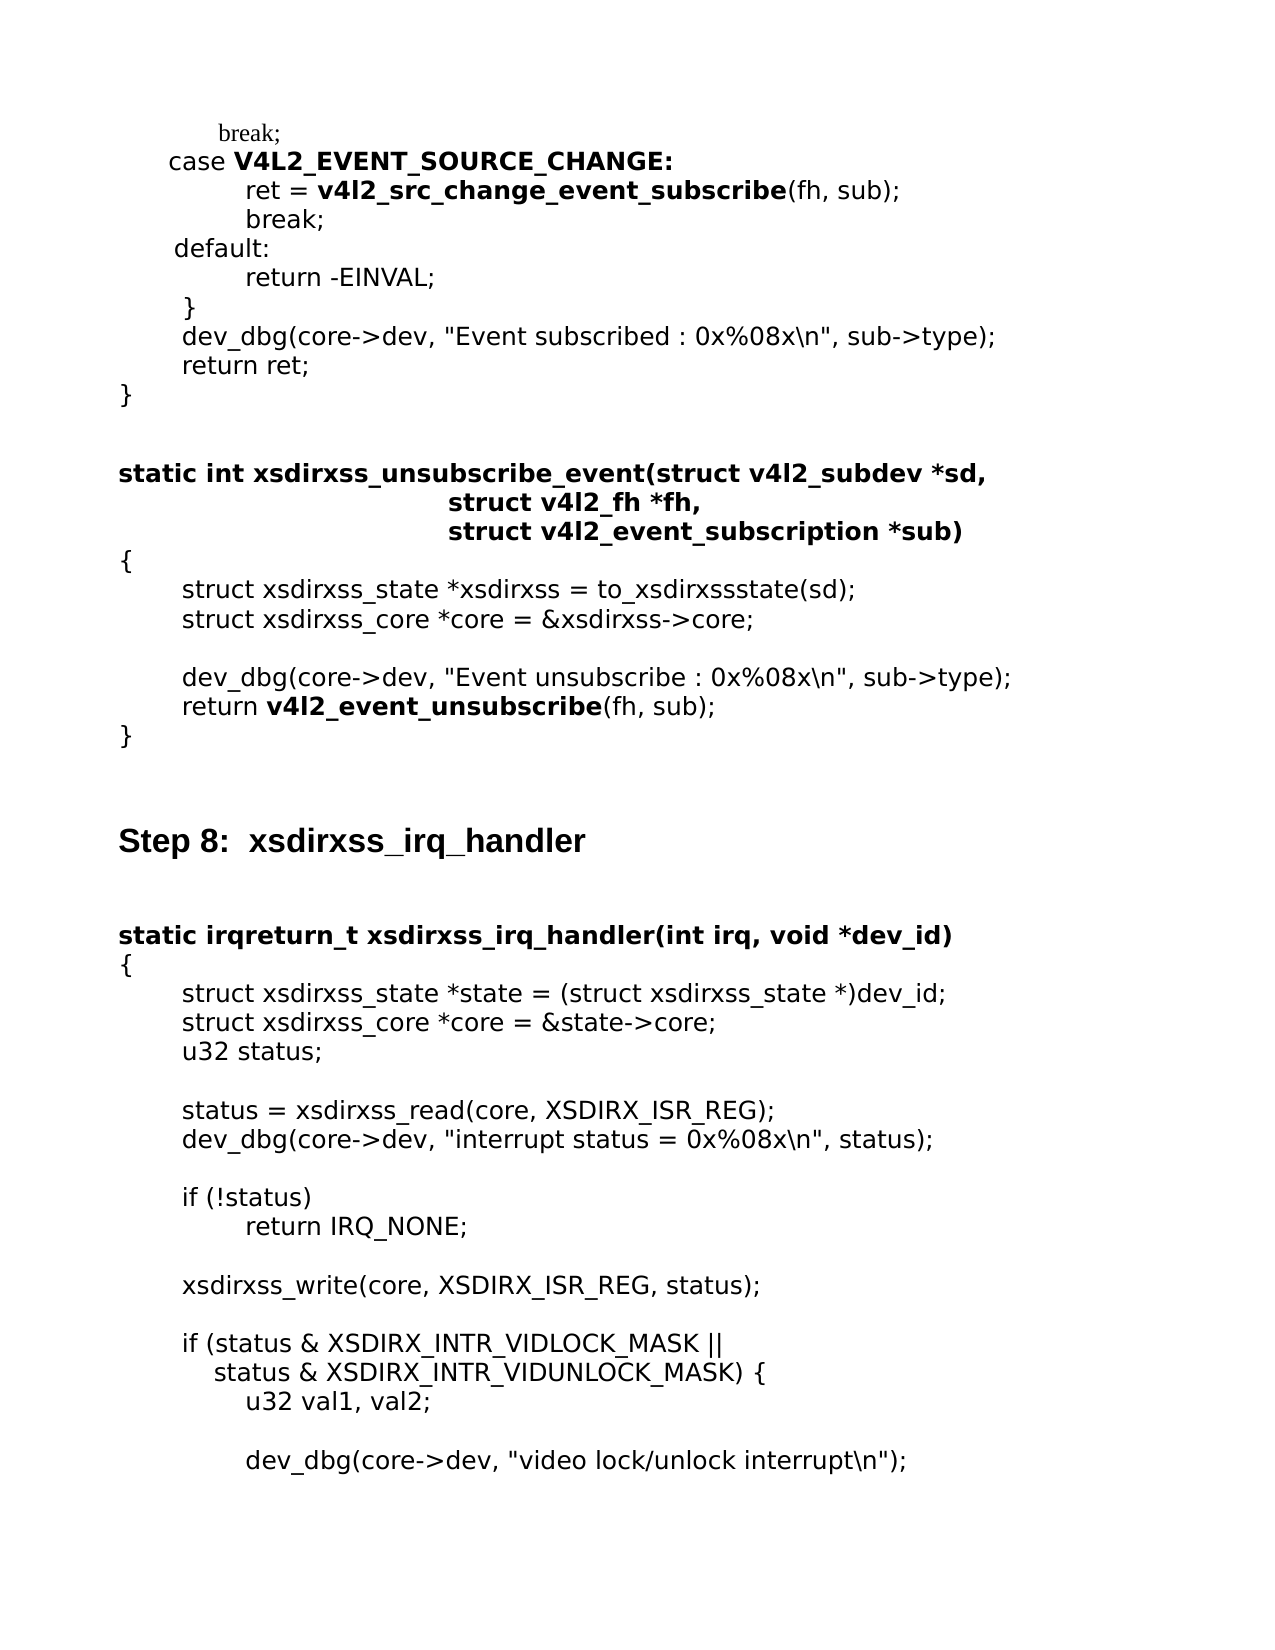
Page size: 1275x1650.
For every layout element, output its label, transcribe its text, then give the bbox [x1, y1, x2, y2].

text dev_dbg(core->dev, "Event unsubscribe : 0x%08x\n", sub->type); [118, 663, 1157, 692]
text dev_dbg(core->dev, "interrupt status = 0x%08x\n", status); [118, 1125, 1157, 1154]
text break; [118, 205, 1157, 234]
text static irqreturn_t xsdirxss_irq_handler(int irq, void *dev_id) [118, 921, 1157, 950]
text ret = v4l2_src_change_event_subscribe(fh, sub); [118, 176, 1157, 205]
text struct xsdirxss_state *state = (struct xsdirxss_state *)dev_id; [118, 979, 1157, 1008]
text { [118, 950, 1157, 979]
text struct xsdirxss_state *xsdirxss = to_xsdirxssstate(sd); [118, 576, 1157, 605]
text } [118, 722, 1157, 751]
text } [118, 293, 1157, 322]
text struct v4l2_fh *fh, [118, 488, 1157, 517]
subtitle Step 8: xsdirxss_irq_handler [118, 821, 1157, 859]
text if (status & XSDIRX_INTR_VIDLOCK_MASK || [118, 1329, 1157, 1358]
text } [118, 380, 1157, 409]
text return -EINVAL; [118, 264, 1157, 293]
text u32 status; [118, 1037, 1157, 1067]
text return ret; [118, 351, 1157, 380]
text struct v4l2_event_subscription *sub) [118, 517, 1157, 547]
text xsdirxss_write(core, XSDIRX_ISR_REG, status); [118, 1271, 1157, 1300]
text struct xsdirxss_core *core = &xsdirxss->core; [118, 605, 1157, 634]
text static int xsdirxss_unsubscribe_event(struct v4l2_subdev *sd, [118, 459, 1157, 488]
text struct xsdirxss_core *core = &state->core; [118, 1008, 1157, 1037]
text default: [118, 234, 1157, 264]
text u32 val1, val2; [118, 1387, 1157, 1417]
text dev_dbg(core->dev, "Event subscribed : 0x%08x\n", sub->type); [118, 322, 1157, 351]
text return v4l2_event_unsubscribe(fh, sub); [118, 692, 1157, 722]
text break; [118, 118, 1157, 147]
text status = xsdirxss_read(core, XSDIRX_ISR_REG); [118, 1096, 1157, 1125]
text dev_dbg(core->dev, "video lock/unlock interrupt\n"); [118, 1446, 1157, 1475]
text case V4L2_EVENT_SOURCE_CHANGE: [118, 147, 1157, 176]
text if (!status) [118, 1183, 1157, 1212]
text status & XSDIRX_INTR_VIDUNLOCK_MASK) { [118, 1358, 1157, 1387]
text return IRQ_NONE; [118, 1212, 1157, 1242]
text { [118, 547, 1157, 576]
